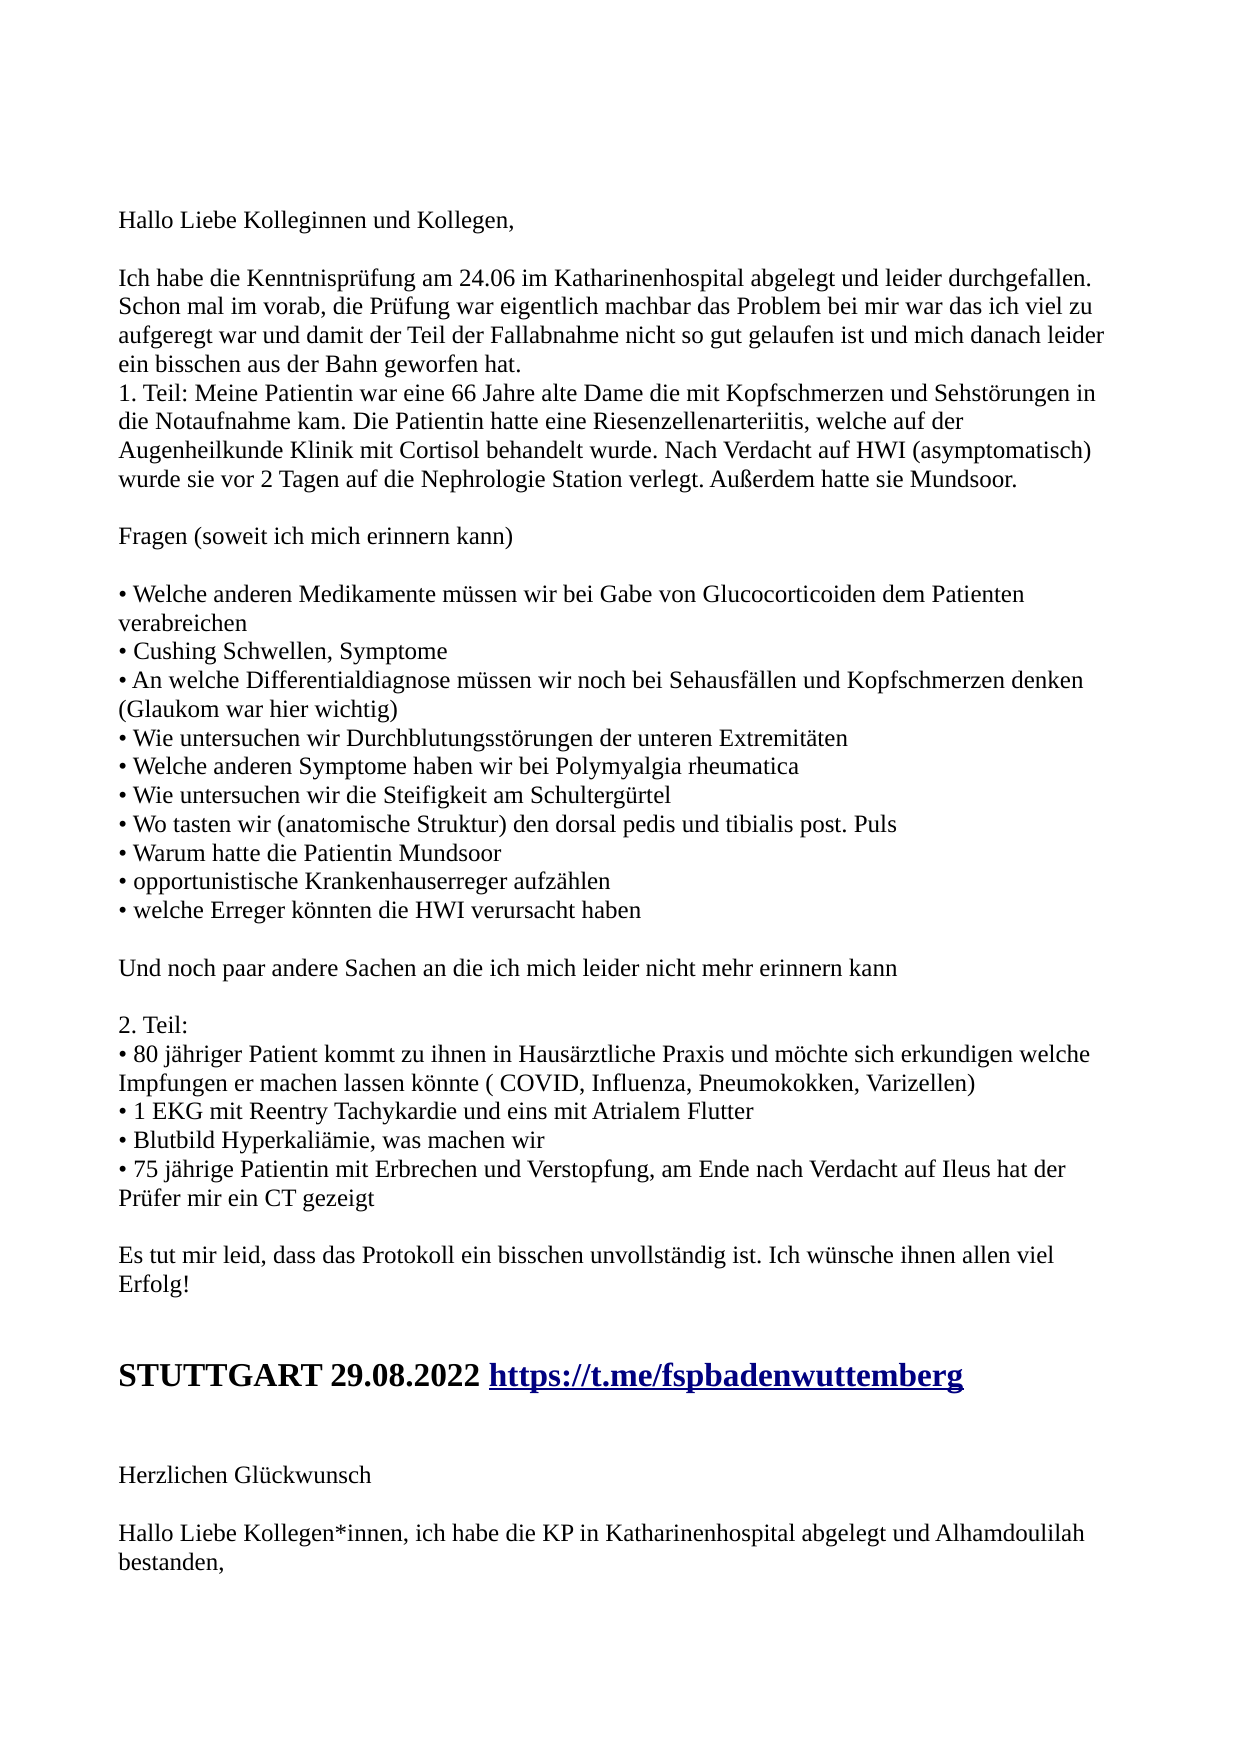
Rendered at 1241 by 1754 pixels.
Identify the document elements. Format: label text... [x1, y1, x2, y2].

text • opportunistische Krankenhauserreger aufzählen [118, 866, 1122, 895]
text Ich habe die Kenntnisprüfung am 24.06 im Katharinenhospital abgelegt und leider durchgefallen. Schon mal im vorab, die Prüfung war eigentlich machbar das Problem bei mir war das ich viel zu aufgeregt war und damit der Teil der Fallabnahme nicht so gut gelaufen ist und mich danach leider ein bisschen aus der Bahn geworfen hat. [118, 263, 1122, 378]
text 1. Teil: Meine Patientin war eine 66 Jahre alte Dame die mit Kopfschmerzen und Sehstörungen in die Notaufnahme kam. Die Patientin hatte eine Riesenzellenarteriitis, welche auf der Augenheilkunde Klinik mit Cortisol behandelt wurde. Nach Verdacht auf HWI (asymptomatisch) wurde sie vor 2 Tagen auf die Nephrologie Station verlegt. Außerdem hatte sie Mundsoor. [118, 378, 1122, 493]
text • Welche anderen Symptome haben wir bei Polymyalgia rheumatica [118, 751, 1122, 780]
text • Blutbild Hyperkaliämie, was machen wir [118, 1125, 1122, 1154]
text Hallo Liebe Kollegen*innen, ich habe die KP in Katharinenhospital abgelegt und Alhamdoulilah bestanden, [118, 1518, 1122, 1576]
text Fragen (soweit ich mich erinnern kann) [118, 521, 1122, 550]
text • 80 jähriger Patient kommt zu ihnen in Hausärztliche Praxis und möchte sich erkundigen welche Impfungen er machen lassen könnte ( COVID, Influenza, Pneumokokken, Varizellen) [118, 1039, 1122, 1096]
text • Warum hatte die Patientin Mundsoor [118, 838, 1122, 866]
text • Wie untersuchen wir Durchblutungsstörungen der unteren Extremitäten [118, 723, 1122, 751]
text Und noch paar andere Sachen an die ich mich leider nicht mehr erinnern kann [118, 953, 1122, 981]
text • Wie untersuchen wir die Steifigkeit am Schultergürtel [118, 780, 1122, 809]
text Herzlichen Glückwunsch 🎉🥳 [118, 1461, 1122, 1489]
text Es tut mir leid, dass das Protokoll ein bisschen unvollständig ist. Ich wünsche ihnen allen viel Erfolg! [118, 1240, 1122, 1298]
text STUTTGART 29.08.2022 https://t.me/fspbadenwuttemberg [118, 1355, 1122, 1393]
text • welche Erreger könnten die HWI verursacht haben [118, 895, 1122, 924]
text • 75 jährige Patientin mit Erbrechen und Verstopfung, am Ende nach Verdacht auf Ileus hat der Prüfer mir ein CT gezeigt [118, 1154, 1122, 1211]
text • An welche Differentialdiagnose müssen wir noch bei Sehausfällen und Kopfschmerzen denken (Glaukom war hier wichtig) [118, 665, 1122, 723]
text • 1 EKG mit Reentry Tachykardie und eins mit Atrialem Flutter [118, 1096, 1122, 1125]
text • Wo tasten wir (anatomische Struktur) den dorsal pedis und tibialis post. Puls [118, 809, 1122, 838]
text • Welche anderen Medikamente müssen wir bei Gabe von Glucocorticoiden dem Patienten verabreichen [118, 579, 1122, 636]
text 2. Teil: [118, 1010, 1122, 1039]
text Hallo Liebe Kolleginnen und Kollegen, [118, 205, 1122, 234]
text • Cushing Schwellen, Symptome [118, 636, 1122, 665]
